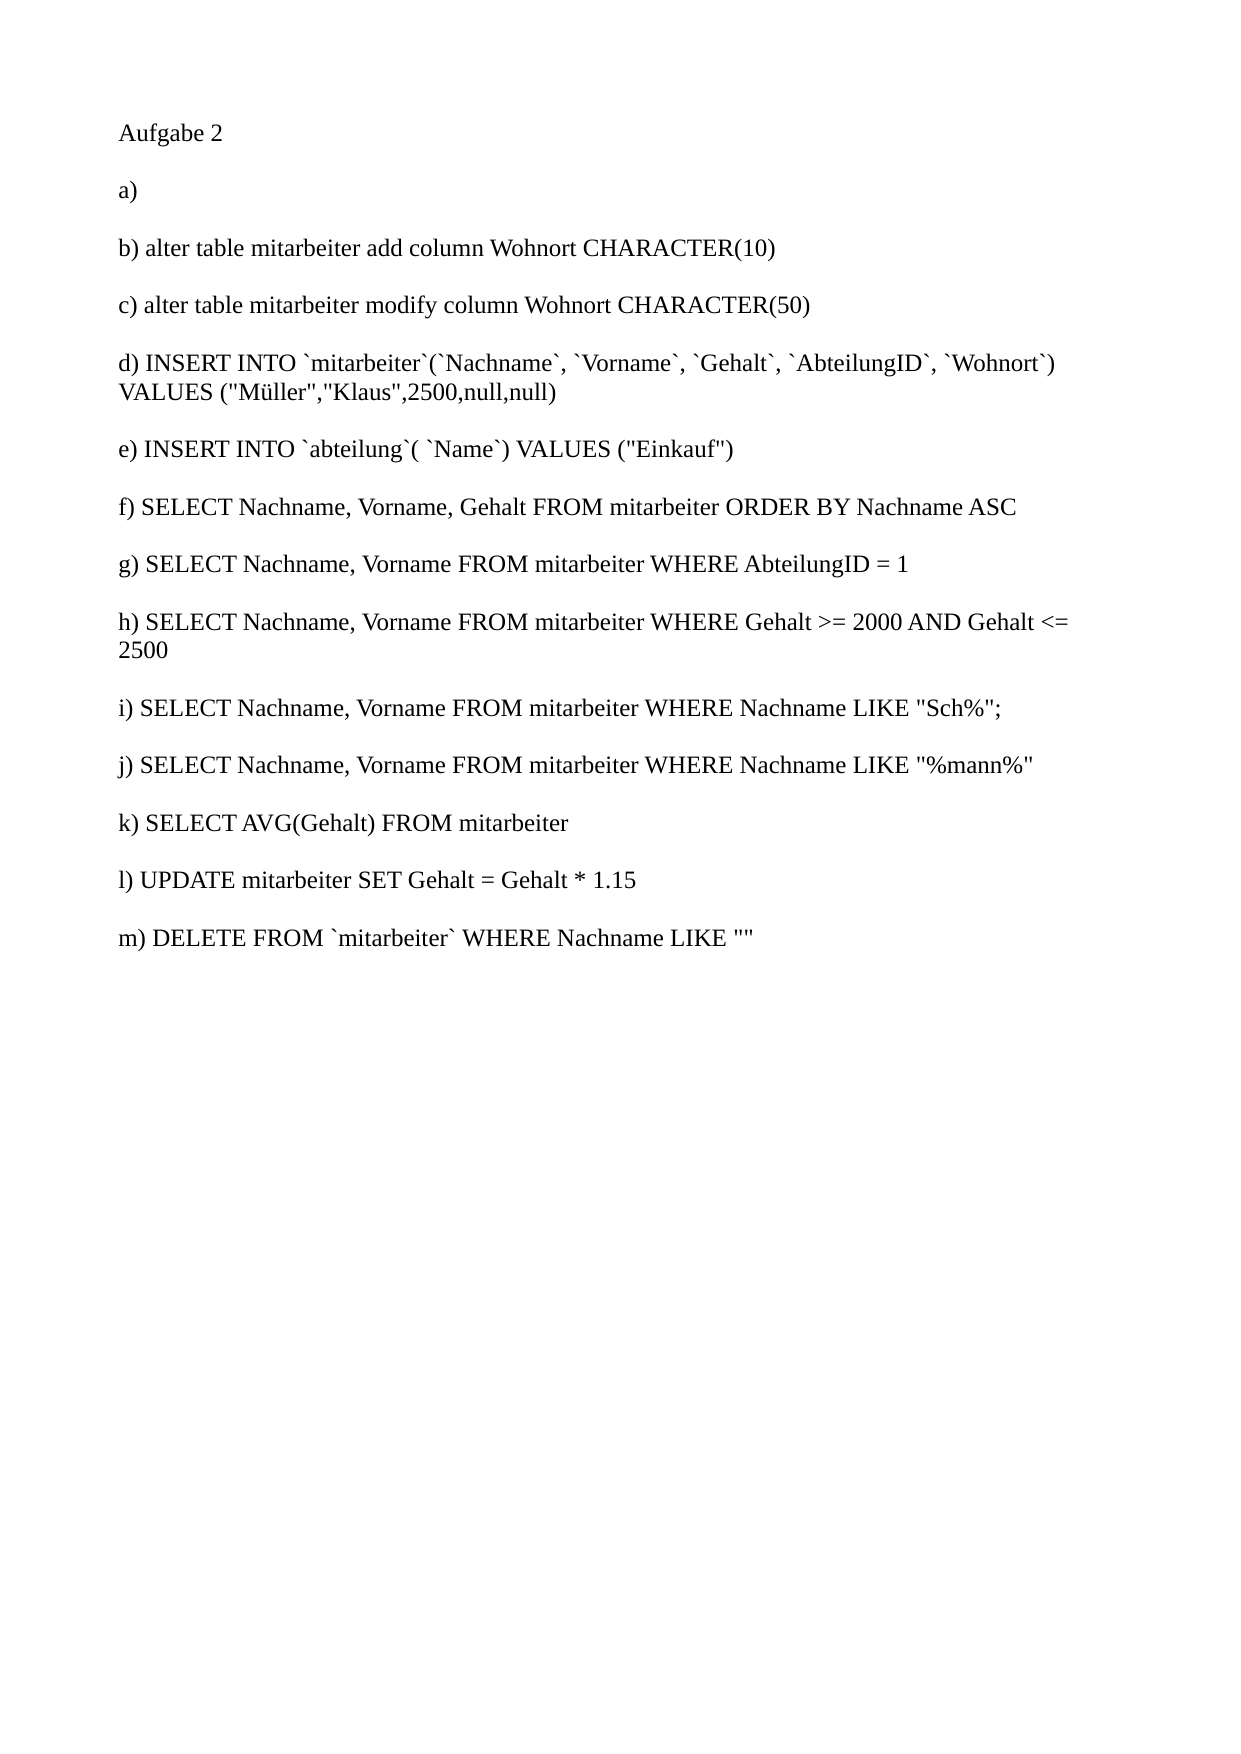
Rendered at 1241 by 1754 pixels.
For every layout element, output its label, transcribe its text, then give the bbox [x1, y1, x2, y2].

text a) [118, 176, 1122, 204]
text f) SELECT Nachname, Vorname, Gehalt FROM mitarbeiter ORDER BY Nachname ASC [118, 492, 1122, 521]
text h) SELECT Nachname, Vorname FROM mitarbeiter WHERE Gehalt >= 2000 AND Gehalt <= 2500 [118, 607, 1122, 664]
text l) UPDATE mitarbeiter SET Gehalt = Gehalt * 1.15 [118, 866, 1122, 894]
text d) INSERT INTO `mitarbeiter`(`Nachname`, `Vorname`, `Gehalt`, `AbteilungID`, `Wohnort`) VALUES ("Müller","Klaus",2500,null,null) [118, 348, 1122, 406]
text e) INSERT INTO `abteilung`( `Name`) VALUES ("Einkauf") [118, 434, 1122, 463]
text g) SELECT Nachname, Vorname FROM mitarbeiter WHERE AbteilungID = 1 [118, 549, 1122, 578]
text i) SELECT Nachname, Vorname FROM mitarbeiter WHERE Nachname LIKE "Sch%"; [118, 693, 1122, 722]
text j) SELECT Nachname, Vorname FROM mitarbeiter WHERE Nachname LIKE "%mann%" [118, 751, 1122, 779]
text b) alter table mitarbeiter add column Wohnort CHARACTER(10) [118, 233, 1122, 262]
text c) alter table mitarbeiter modify column Wohnort CHARACTER(50) [118, 291, 1122, 319]
text Aufgabe 2 [118, 118, 1122, 147]
text m) DELETE FROM `mitarbeiter` WHERE Nachname LIKE "" [118, 923, 1122, 952]
text k) SELECT AVG(Gehalt) FROM mitarbeiter [118, 808, 1122, 837]
